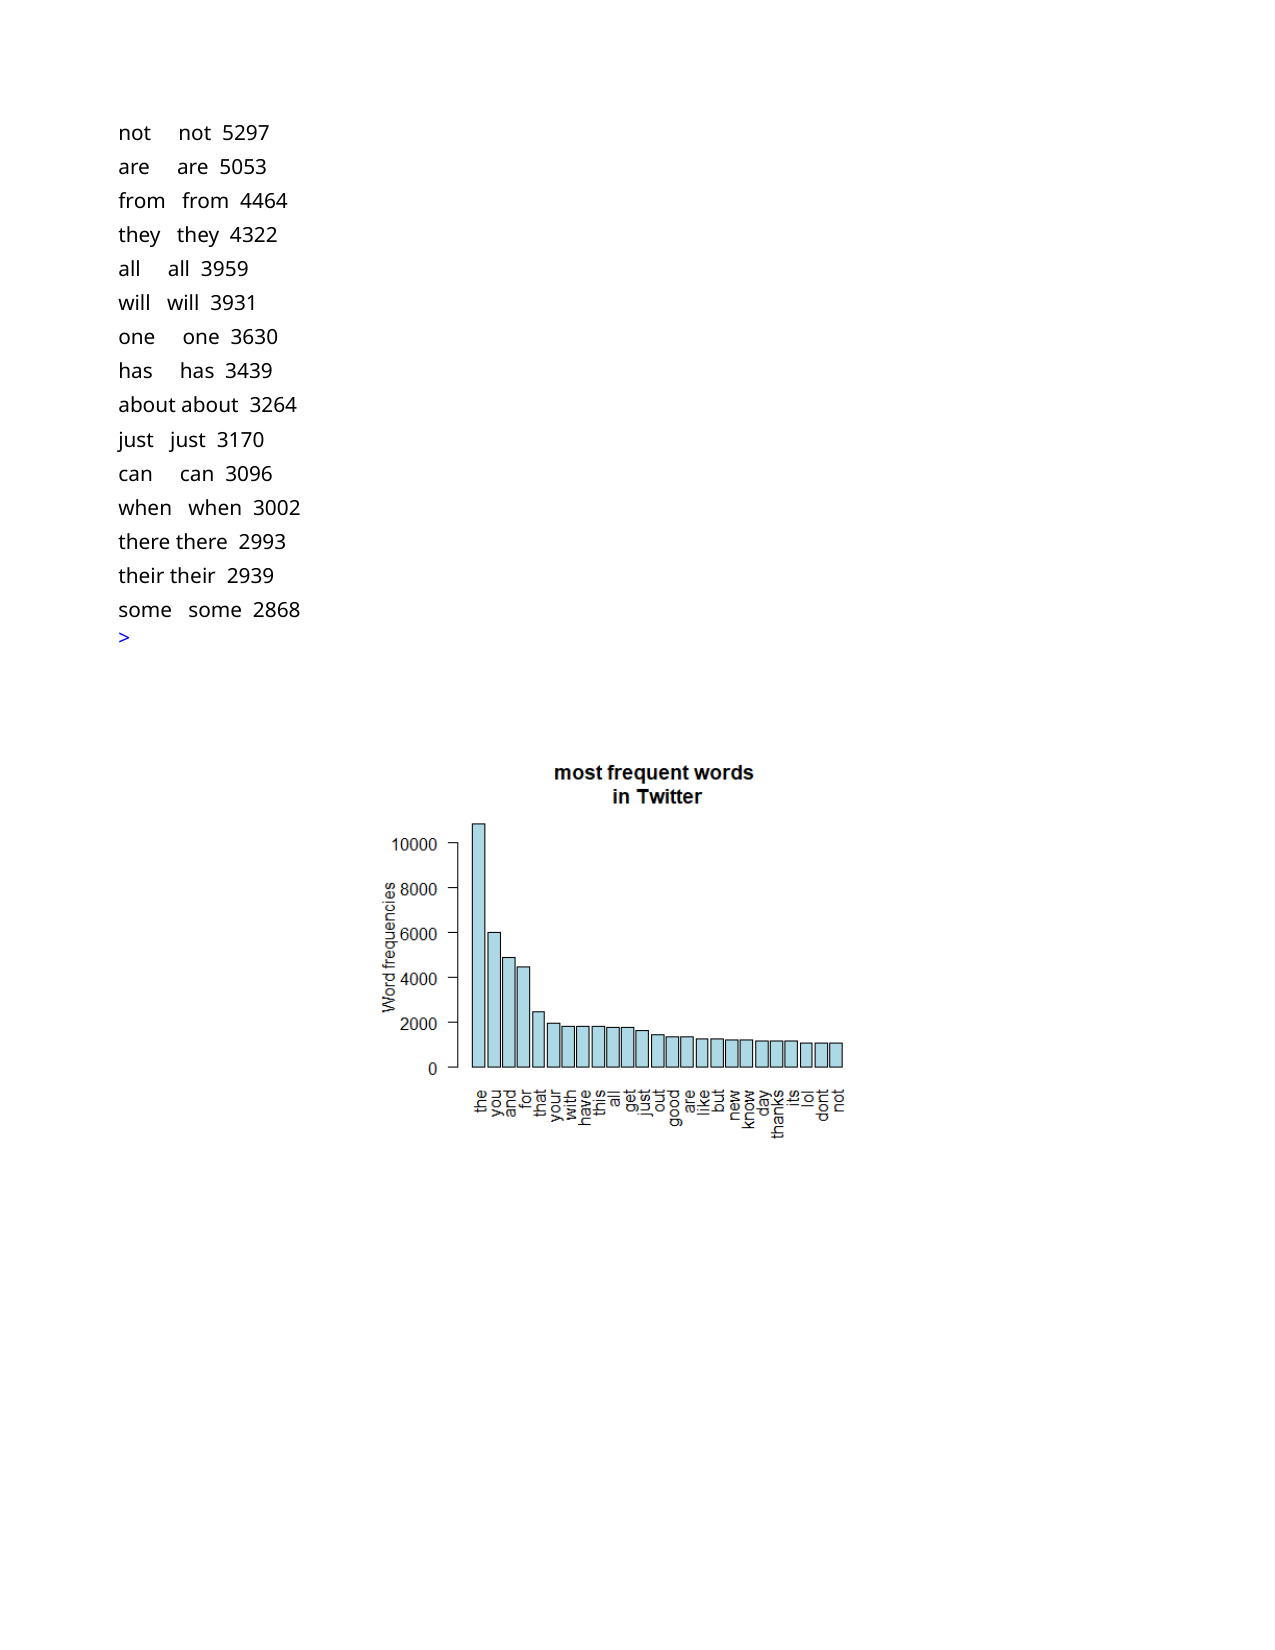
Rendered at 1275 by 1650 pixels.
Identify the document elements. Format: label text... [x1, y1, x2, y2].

table_header > [118, 624, 136, 652]
table_cell [118, 681, 336, 685]
picture [376, 742, 899, 1172]
table_header not not 5297 are are 5053 from from 4464 they they 4322 all all 3959 will will 3931 one one 3630 has has 3439 about about 3264 just just 3170 can can 3096 when when 3002 there there 2993 their their 2939 some some 2868 [118, 118, 336, 623]
table_cell [118, 624, 336, 681]
